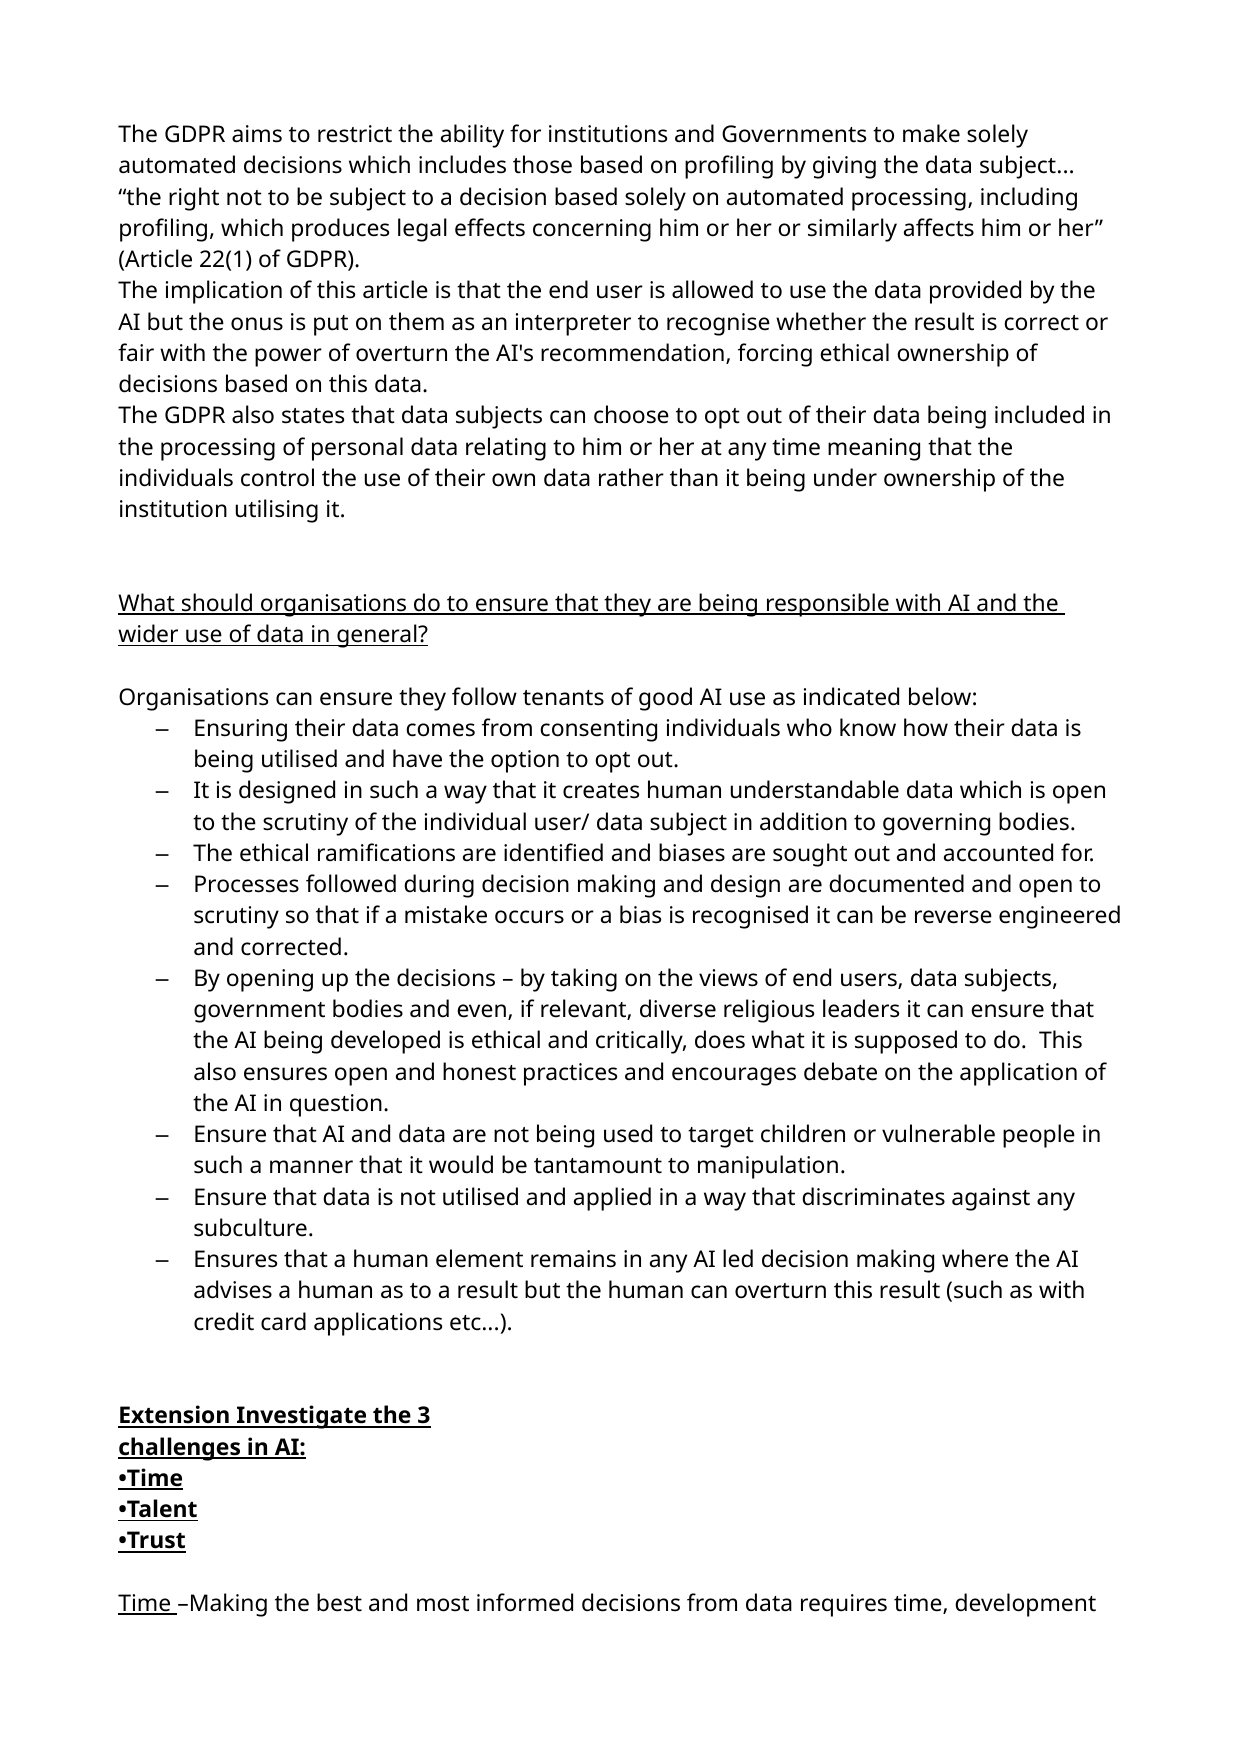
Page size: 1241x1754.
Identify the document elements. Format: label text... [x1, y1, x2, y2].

list Ensures that a human element remains in any AI led decision making where the AI advises a human as to a result but the human can overturn this result (such as with credit card applications etc...). [156, 1243, 1122, 1337]
text Extension Investigate the 3 [118, 1399, 1122, 1431]
text •Talent [118, 1493, 1122, 1524]
text challenges in AI: [118, 1431, 1122, 1462]
list The ethical ramifications are identified and biases are sought out and accounted for. [156, 837, 1122, 868]
text The GDPR also states that data subjects can choose to opt out of their data being included in the processing of personal data relating to him or her at any time meaning that the individuals control the use of their own data rather than it being under ownership of the institution utilising it. [118, 399, 1122, 524]
text What should organisations do to ensure that they are being responsible with AI and the wider use of data in general? [118, 587, 1122, 649]
text •Trust [118, 1524, 1122, 1556]
text The implication of this article is that the end user is allowed to use the data provided by the AI but the onus is put on them as an interpreter to recognise whether the result is correct or fair with the power of overturn the AI's recommendation, forcing ethical ownership of decisions based on this data. [118, 274, 1122, 399]
text The GDPR aims to restrict the ability for institutions and Governments to make solely automated decisions which includes those based on profiling by giving the data subject... [118, 118, 1122, 181]
list Ensuring their data comes from consenting individuals who know how their data is being utilised and have the option to opt out. [156, 712, 1122, 774]
text •Time [118, 1462, 1122, 1493]
list It is designed in such a way that it creates human understandable data which is open to the scrutiny of the individual user/ data subject in addition to governing bodies. [156, 774, 1122, 837]
text Time –Making the best and most informed decisions from data requires time, development [118, 1587, 1122, 1618]
list Processes followed during decision making and design are documented and open to scrutiny so that if a mistake occurs or a bias is recognised it can be reverse engineered and corrected. [156, 868, 1122, 962]
list Ensure that data is not utilised and applied in a way that discriminates against any subculture. [156, 1181, 1122, 1243]
text Organisations can ensure they follow tenants of good AI use as indicated below: [118, 681, 1122, 712]
list Ensure that AI and data are not being used to target children or vulnerable people in such a manner that it would be tantamount to manipulation. [156, 1118, 1122, 1181]
text “the right not to be subject to a decision based solely on automated processing, including profiling, which produces legal effects concerning him or her or similarly affects him or her” (Article 22(1) of GDPR). [118, 181, 1122, 274]
list By opening up the decisions – by taking on the views of end users, data subjects, government bodies and even, if relevant, diverse religious leaders it can ensure that the AI being developed is ethical and critically, does what it is supposed to do. This also ensures open and honest practices and encourages debate on the application of the AI in question. [156, 962, 1122, 1118]
